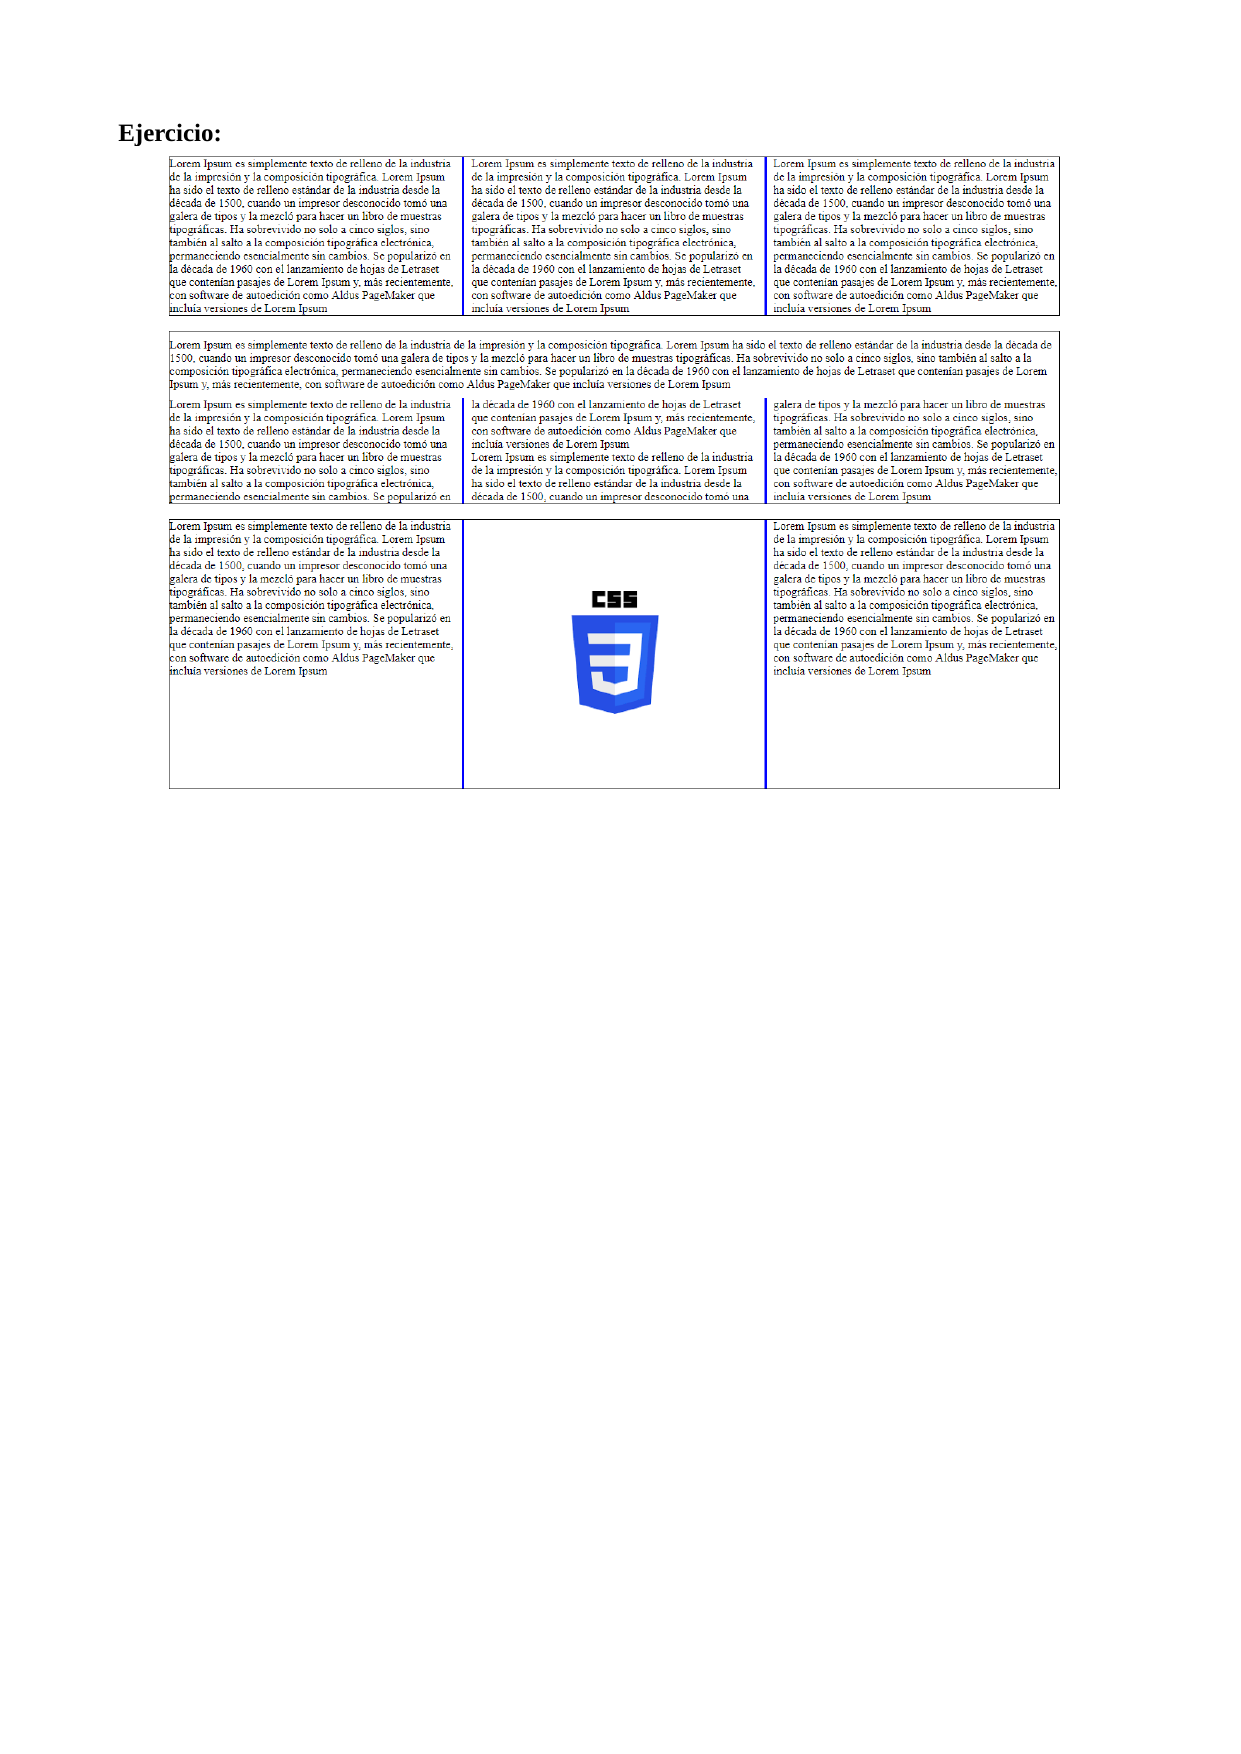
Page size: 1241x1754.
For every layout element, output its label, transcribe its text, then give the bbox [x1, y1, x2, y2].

picture [118, 146, 1123, 826]
text Ejercicio: [118, 118, 1122, 146]
